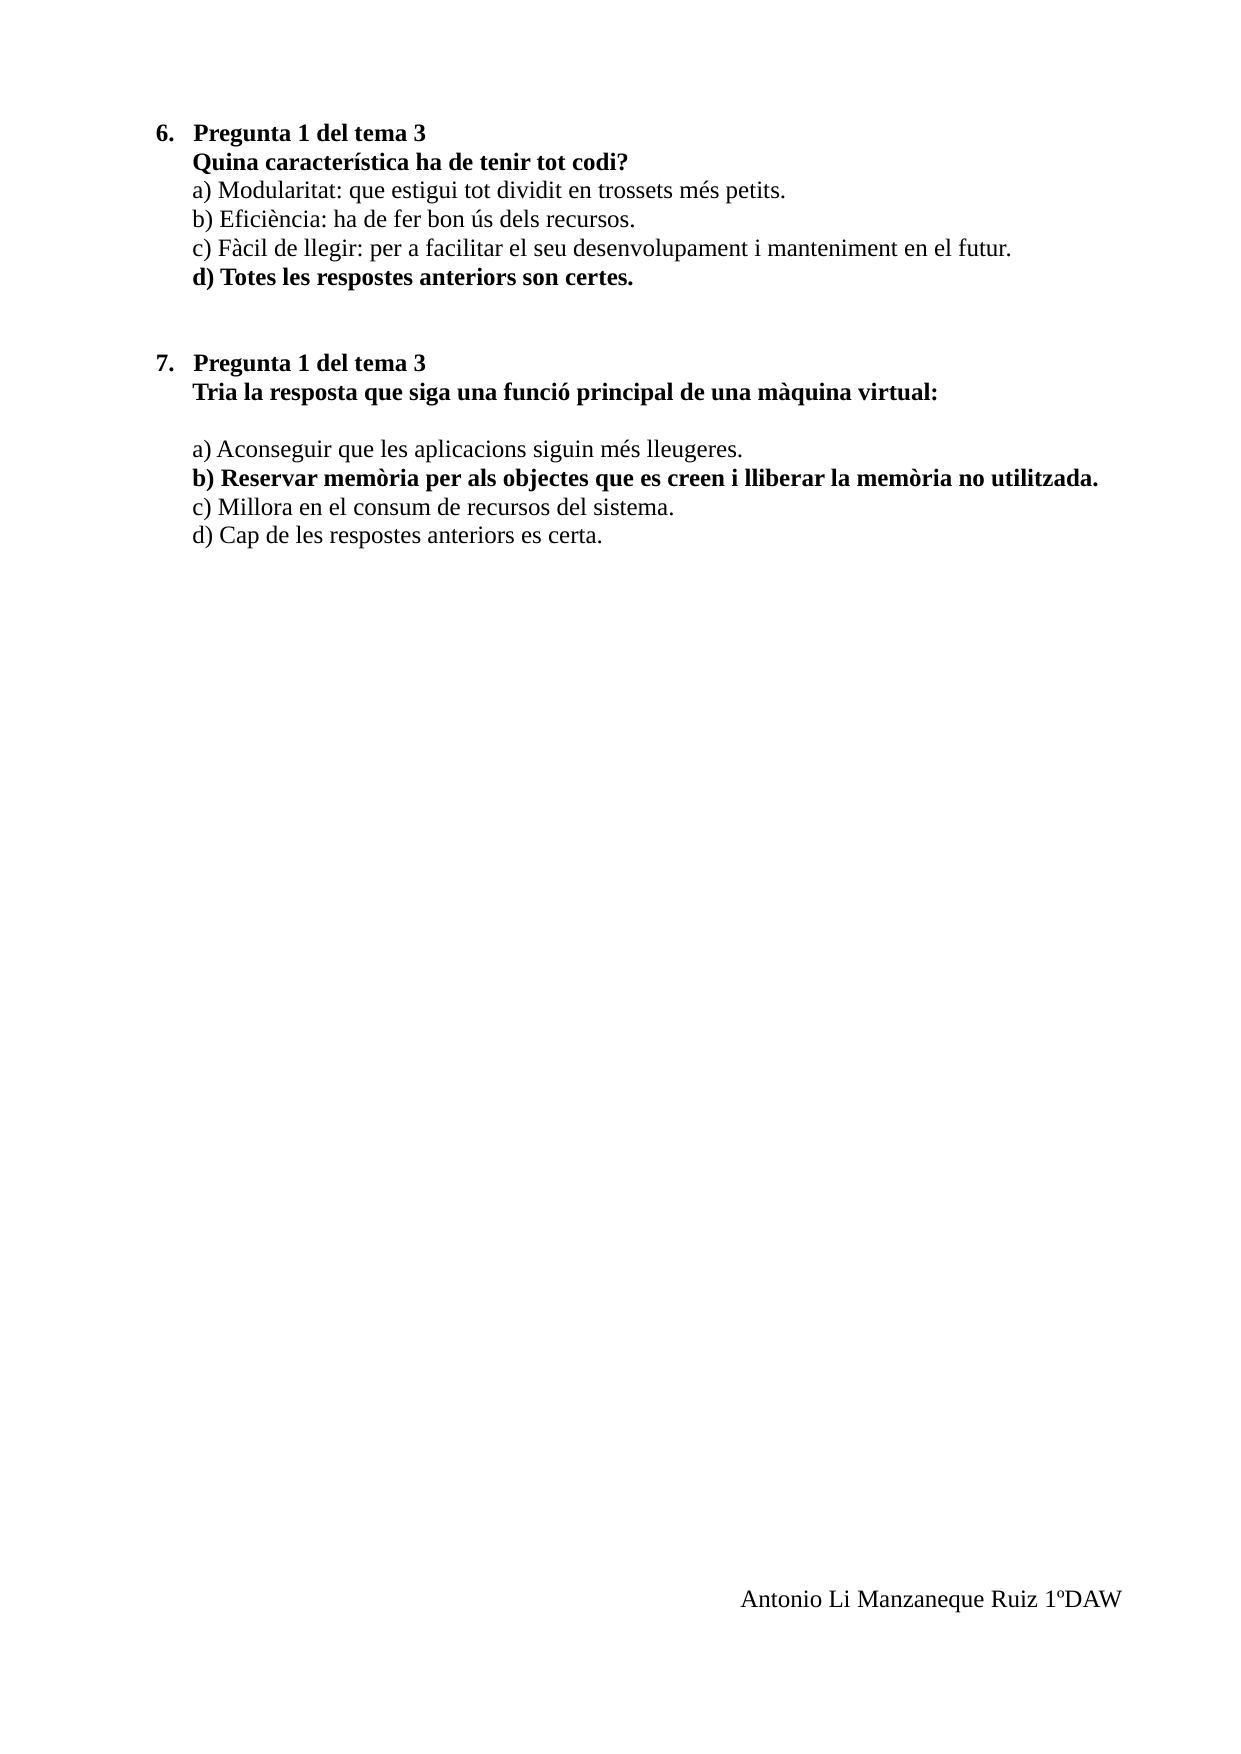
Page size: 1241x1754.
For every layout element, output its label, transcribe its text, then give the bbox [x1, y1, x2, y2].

text c) Fàcil de llegir: per a facilitar el seu desenvolupament i manteniment en el futur. [118, 233, 1122, 262]
text b) Eficiència: ha de fer bon ús dels recursos. [118, 204, 1122, 233]
text b) Reservar memòria per als objectes que es creen i lliberar la memòria no utilitzada. [118, 463, 1122, 492]
text d) Totes les respostes anteriors son certes. [118, 262, 1122, 291]
list Pregunta 1 del tema 3 [156, 348, 1122, 377]
text c) Millora en el consum de recursos del sistema. [118, 492, 1122, 521]
text Quina característica ha de tenir tot codi? [118, 147, 1122, 176]
list Pregunta 1 del tema 3 [156, 118, 1122, 147]
text a) Aconseguir que les aplicacions siguin més lleugeres. [118, 434, 1122, 463]
text Antonio Li Manzaneque Ruiz 1ºDAW [118, 1584, 1122, 1613]
text Tria la resposta que siga una funció principal de una màquina virtual: [118, 377, 1122, 406]
text a) Modularitat: que estigui tot dividit en trossets més petits. [118, 176, 1122, 204]
text d) Cap de les respostes anteriors es certa. [118, 521, 1122, 549]
